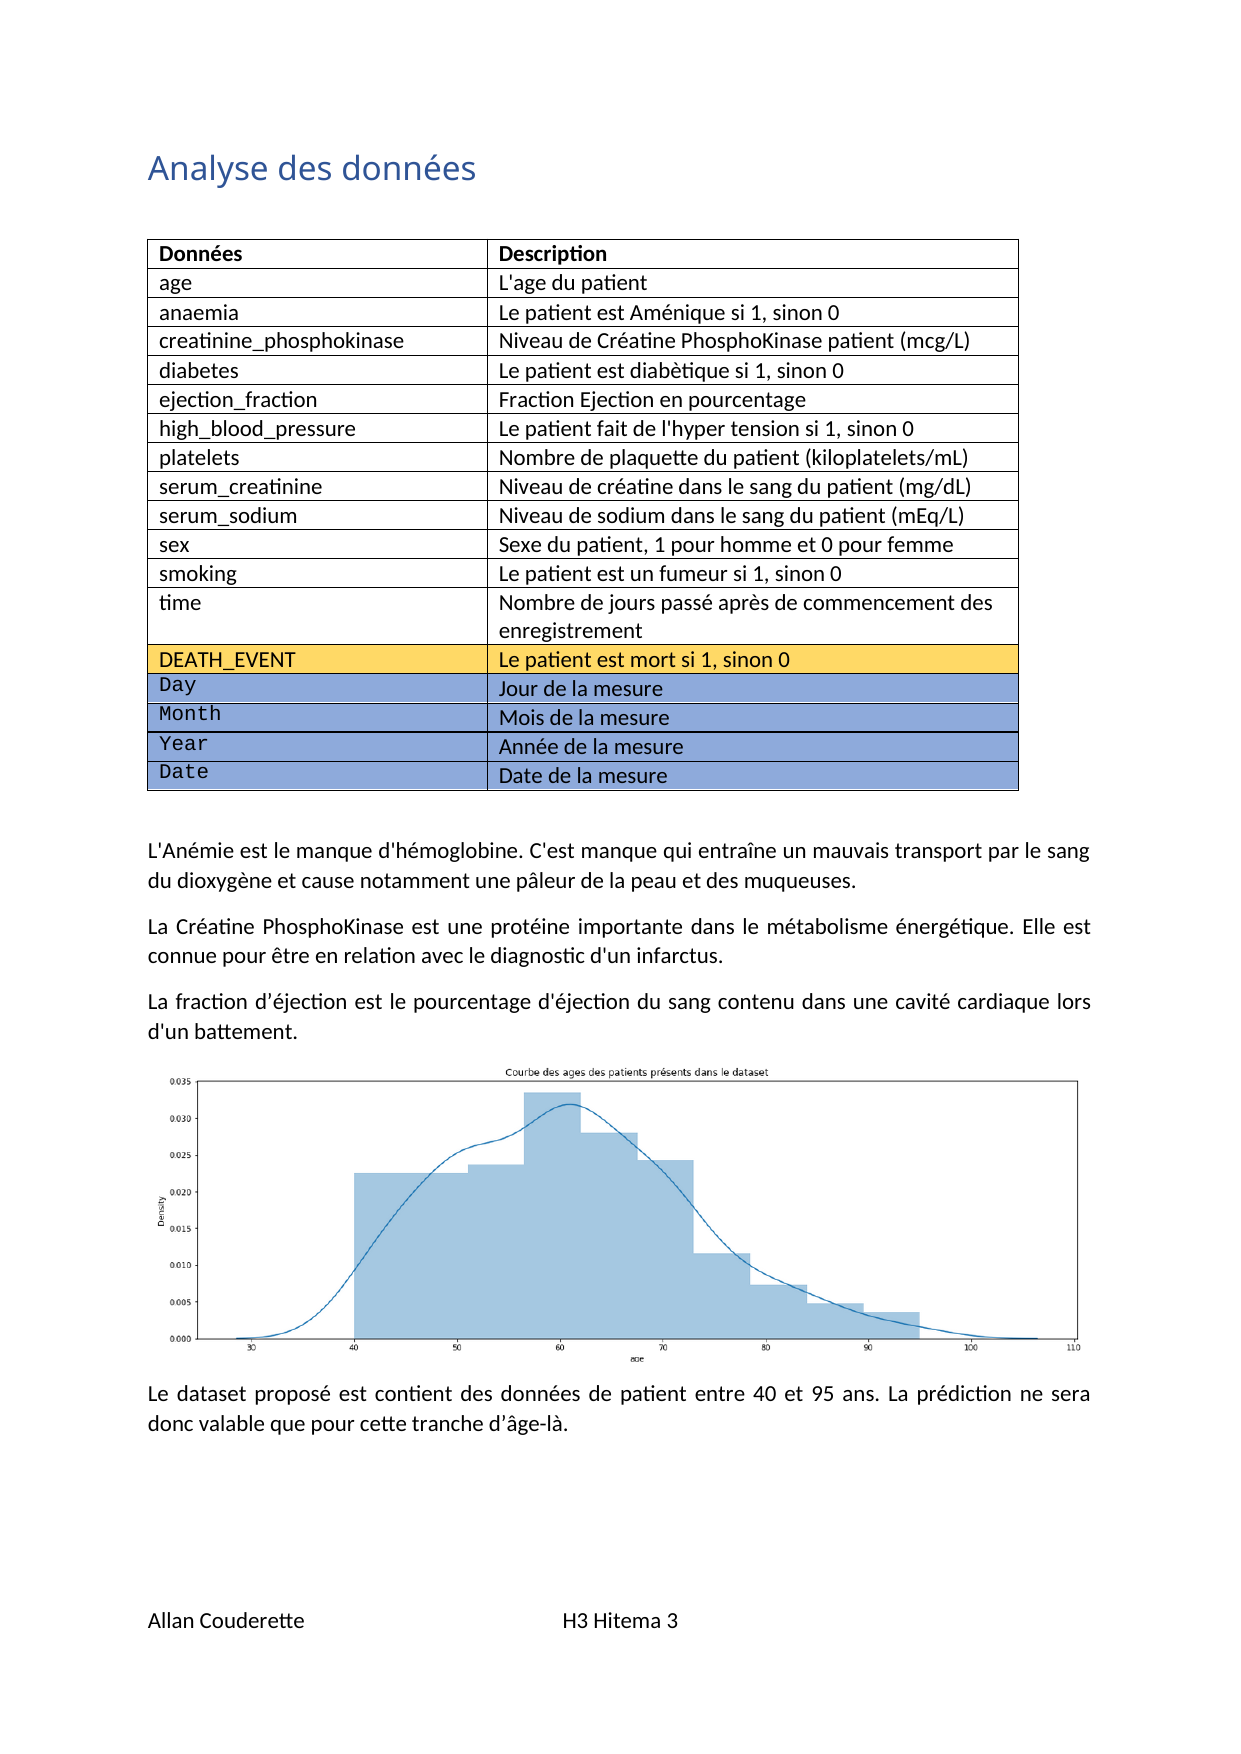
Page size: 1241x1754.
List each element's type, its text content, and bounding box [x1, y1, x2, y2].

table_cell Month [148, 704, 487, 731]
text Le dataset proposé est contient des données de patient entre 40 et 95 ans. La prédiction ne sera donc valable que pour cette tranche d’âge-là. [148, 1379, 1093, 1437]
table_cell Niveau de sodium dans le sang du patient (mEq/L) [488, 501, 1018, 529]
text La fraction d’éjection est le pourcentage d'éjection du sang contenu dans une cavité cardiaque lors d'un battement. [148, 987, 1093, 1045]
table_cell Année de la mesure [488, 733, 1018, 761]
table_cell Le patient est diabètique si 1, sinon 0 [488, 356, 1018, 384]
table_cell Niveau de Créatine PhosphoKinase patient (mcg/L) [488, 327, 1018, 355]
table_cell anaemia [148, 298, 487, 326]
table_cell age [148, 269, 487, 297]
table_cell serum_creatinine [148, 472, 487, 500]
table_cell Jour de la mesure [488, 674, 1018, 702]
table_cell Nombre de plaquette du patient (kiloplatelets/mL) [488, 443, 1018, 471]
table_cell Mois de la mesure [488, 704, 1018, 731]
table_cell Date de la mesure [488, 762, 1018, 789]
table_header Données [148, 240, 487, 267]
table_cell smoking [148, 559, 487, 587]
table_cell Niveau de créatine dans le sang du patient (mg/dL) [488, 472, 1018, 500]
table_cell diabetes [148, 356, 487, 384]
table_cell serum_sodium [148, 501, 487, 529]
text La Créatine PhosphoKinase est une protéine importante dans le métabolisme énergétique. Elle est connue pour être en relation avec le diagnostic d'un infarctus. [148, 912, 1093, 969]
table_cell Date [148, 762, 487, 789]
table_cell creatinine_phosphokinase [148, 327, 487, 355]
table_header Description [488, 240, 1018, 267]
table_cell Sexe du patient, 1 pour homme et 0 pour femme [488, 530, 1018, 558]
table_cell L'age du patient [488, 269, 1018, 297]
table_cell high_blood_pressure [148, 414, 487, 442]
table_cell time [148, 588, 487, 644]
table_cell DEATH_EVENT [148, 645, 487, 673]
table_cell Le patient est Aménique si 1, sinon 0 [488, 298, 1018, 326]
text L'Anémie est le manque d'hémoglobine. C'est manque qui entraîne un mauvais transport par le sang du dioxygène et cause notamment une pâleur de la peau et des muqueuses. [148, 837, 1093, 894]
table_cell Year [148, 733, 487, 761]
table_cell Fraction Ejection en pourcentage [488, 385, 1018, 413]
table_cell sex [148, 530, 487, 558]
subtitle Analyse des données [148, 145, 1093, 190]
table_cell Day [148, 674, 487, 702]
table_cell Le patient est mort si 1, sinon 0 [488, 645, 1018, 673]
table_cell Le patient est un fumeur si 1, sinon 0 [488, 559, 1018, 587]
table_cell Le patient fait de l'hyper tension si 1, sinon 0 [488, 414, 1018, 442]
table_cell Nombre de jours passé après de commencement des enregistrement [488, 588, 1018, 644]
table_cell ejection_fraction [148, 385, 487, 413]
table_cell platelets [148, 443, 487, 471]
